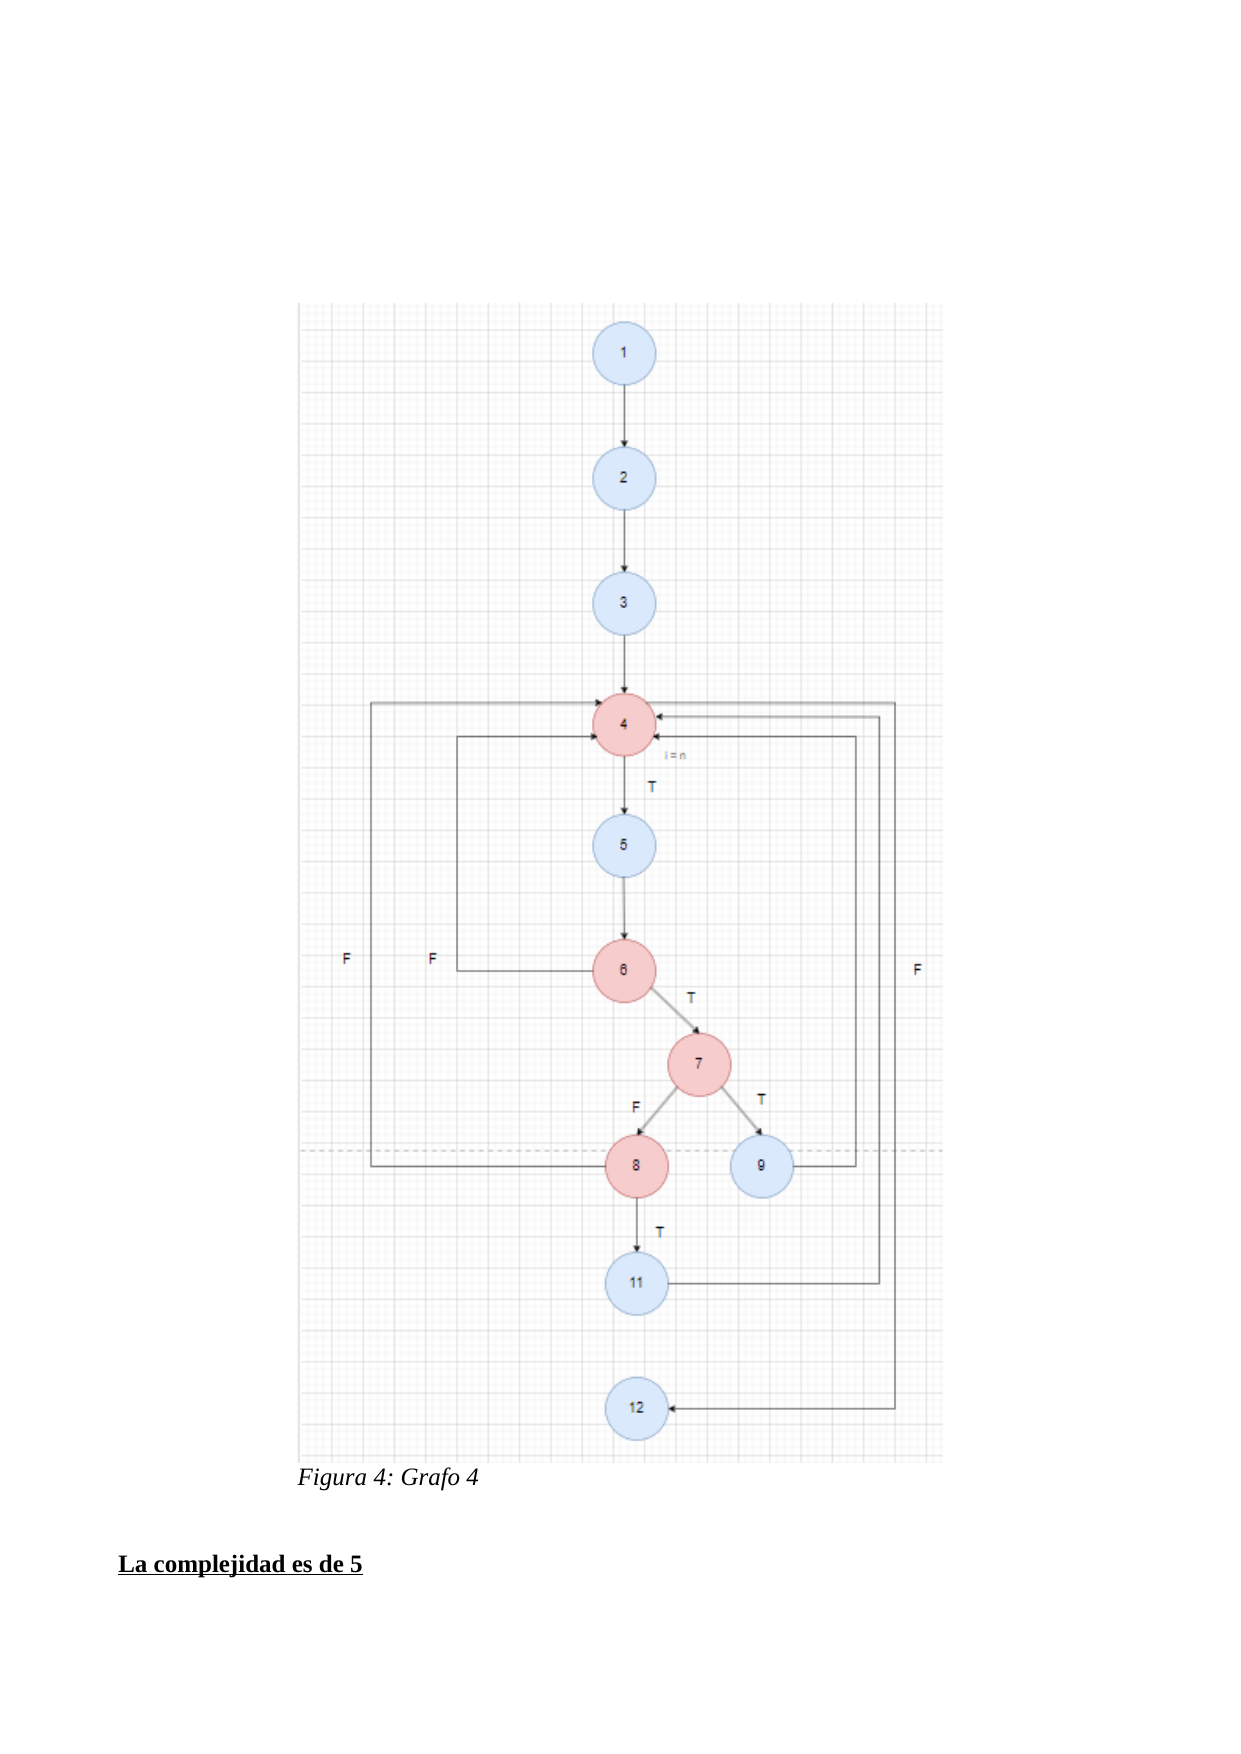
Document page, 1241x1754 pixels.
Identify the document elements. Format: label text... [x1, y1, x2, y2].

text La complejidad es de 5 [118, 1549, 1122, 1577]
picture [297, 303, 943, 1463]
text Figura 4: Grafo 4 [297, 1463, 943, 1491]
